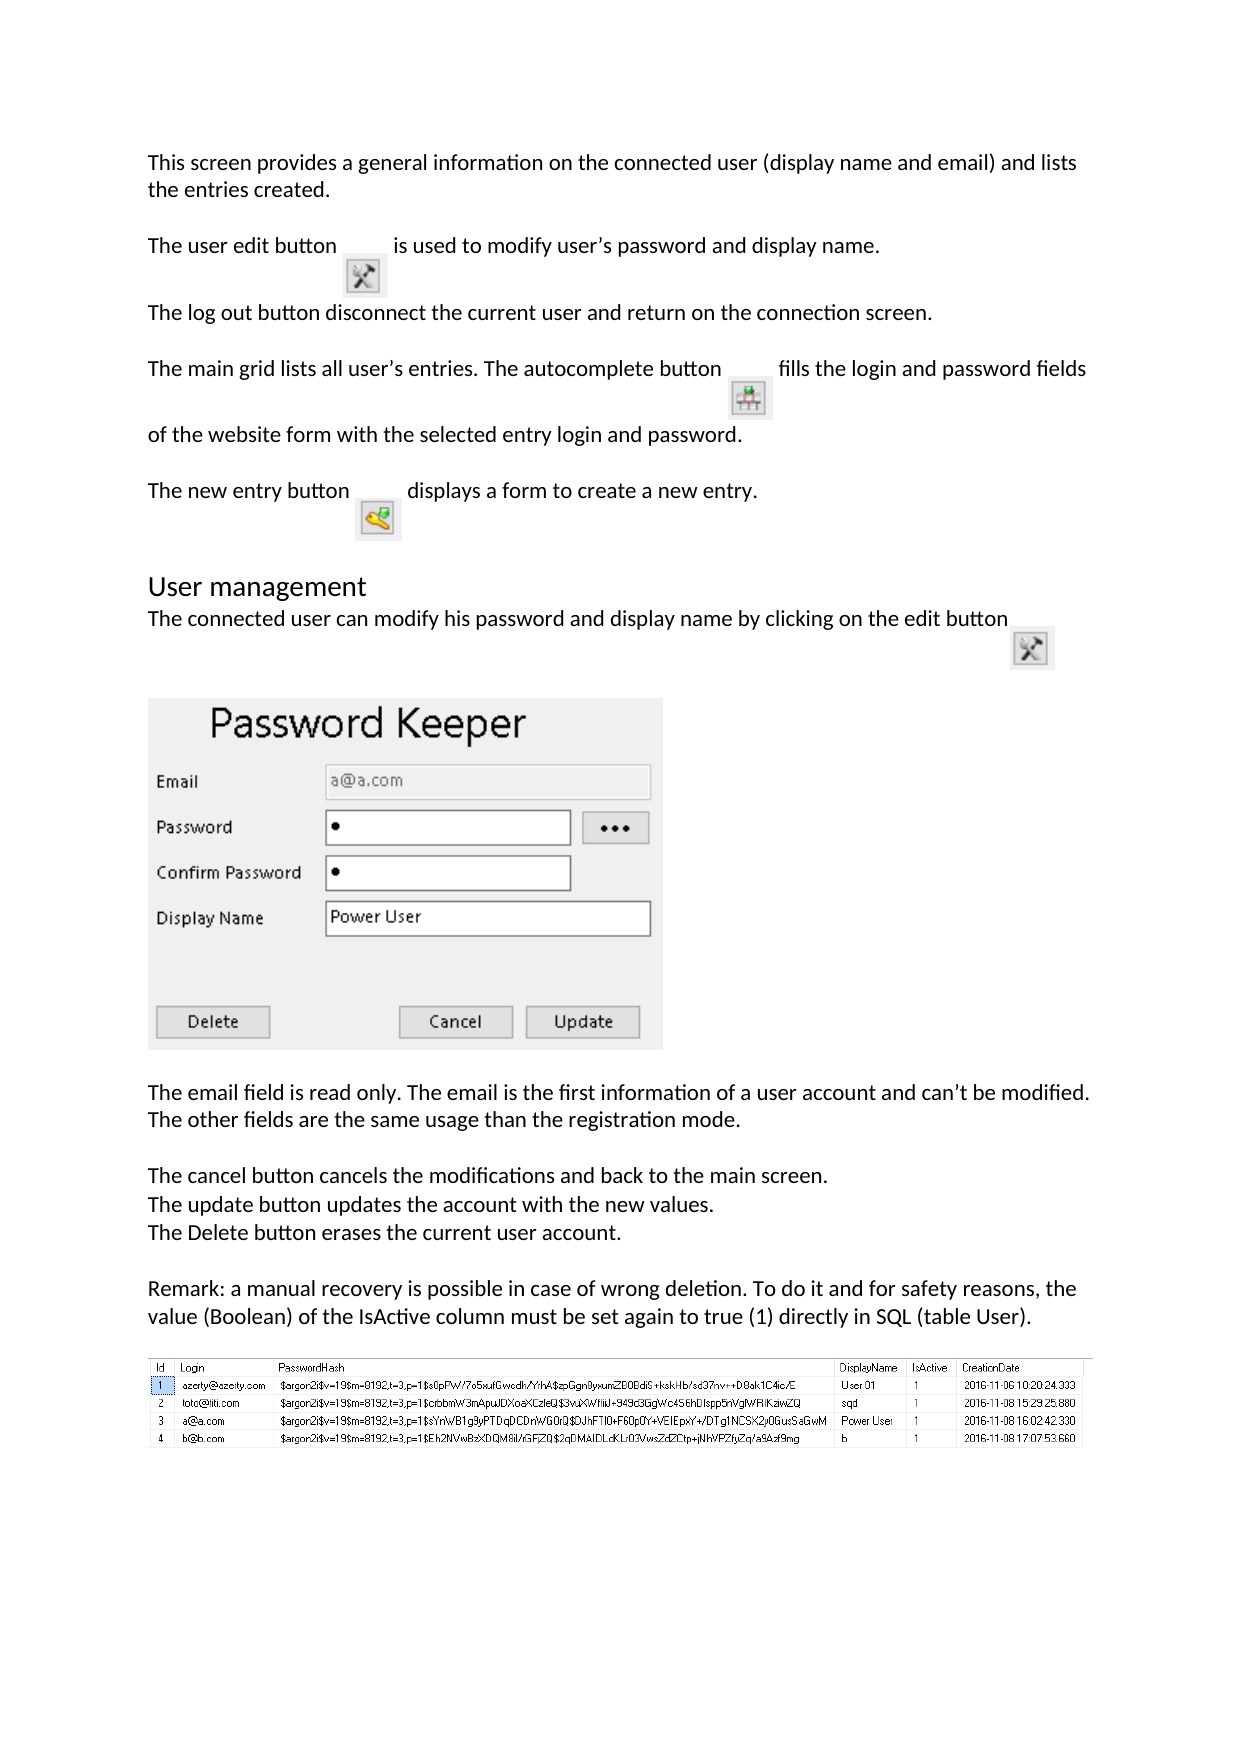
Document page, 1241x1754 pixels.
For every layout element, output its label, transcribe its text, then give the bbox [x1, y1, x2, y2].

text The connected user can modify his password and display name by clicking on the edit button [148, 604, 1093, 670]
text This screen provides a general information on the connected user (display name and email) and lists the entries created. [148, 148, 1093, 204]
text User management [148, 568, 1093, 604]
text Remark: a manual recovery is possible in case of wrong deletion. To do it and for safety reasons, the value (Boolean) of the IsActive column must be set again to true (1) directly in SQL (table User). [148, 1274, 1093, 1330]
text The update button updates the account with the new values. [148, 1190, 1093, 1218]
text The log out button disconnect the current user and return on the connection screen. [148, 298, 1093, 326]
text The cancel button cancels the modifications and back to the main screen. [148, 1162, 1093, 1190]
text The new entry button displays a form to create a new entry. [148, 476, 1093, 540]
text The other fields are the same usage than the registration mode. [148, 1106, 1093, 1134]
text The main grid lists all user’s entries. The autocomplete button fills the login and password fields of the website form with the selected entry login and password. [148, 354, 1093, 448]
text The email field is read only. The email is the first information of a user account and can’t be modified. [148, 1078, 1093, 1106]
text The Delete button erases the current user account. [148, 1218, 1093, 1246]
text The user edit button is used to modify user’s password and display name. [148, 232, 1093, 298]
